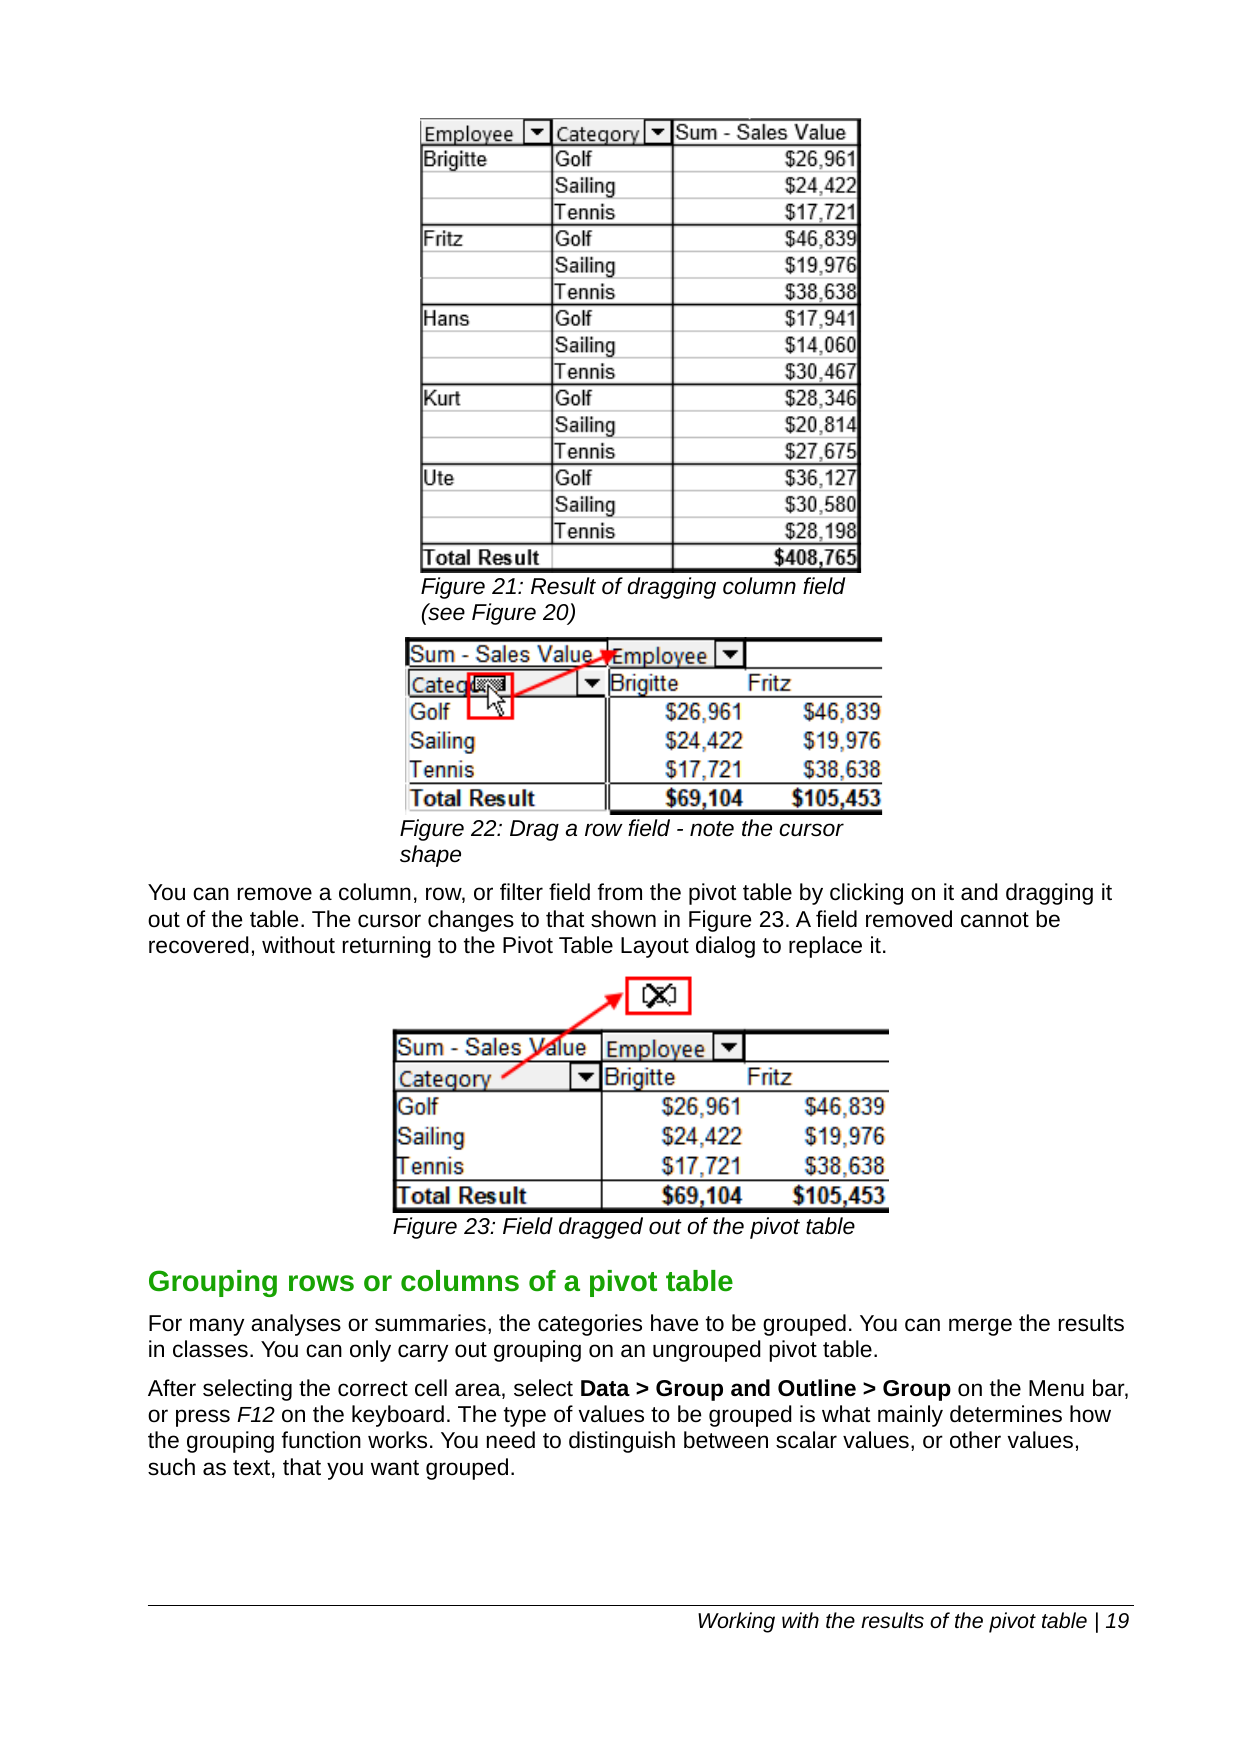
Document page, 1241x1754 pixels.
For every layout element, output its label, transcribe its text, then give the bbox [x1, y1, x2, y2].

picture [405, 637, 883, 815]
text Figure 22: Drag a row field - note the cursor shape [399, 637, 882, 867]
text After selecting the correct cell area, select Data > Group and Outline > Group on the Menu bar, or press F12 on the keyboard. The type of values to be grouped is what mainly determines how the grouping function works. You need to distinguish between scalar values, or other values, such as text, that you want grouped. [148, 1375, 1134, 1480]
subtitle Grouping rows or columns of a pivot table [148, 1264, 1134, 1298]
text For many analyses or summaries, the categories have to be grouped. You can merge the results in classes. You can only carry out grouping on an ungrouped pivot table. [148, 1309, 1134, 1362]
text You can remove a column, row, or filter field from the pivot table by clicking on it and dragging it out of the table. The cursor changes to that shown in Figure 23. A field removed cannot be recovered, without returning to the Pivot Table Layout dialog to replace it. [148, 879, 1134, 958]
text Figure 23: Field dragged out of the pivot table [393, 1213, 889, 1239]
picture [392, 971, 889, 1213]
picture [420, 118, 862, 573]
text Figure 21: Result of dragging column field (see Figure 20) [421, 573, 861, 626]
